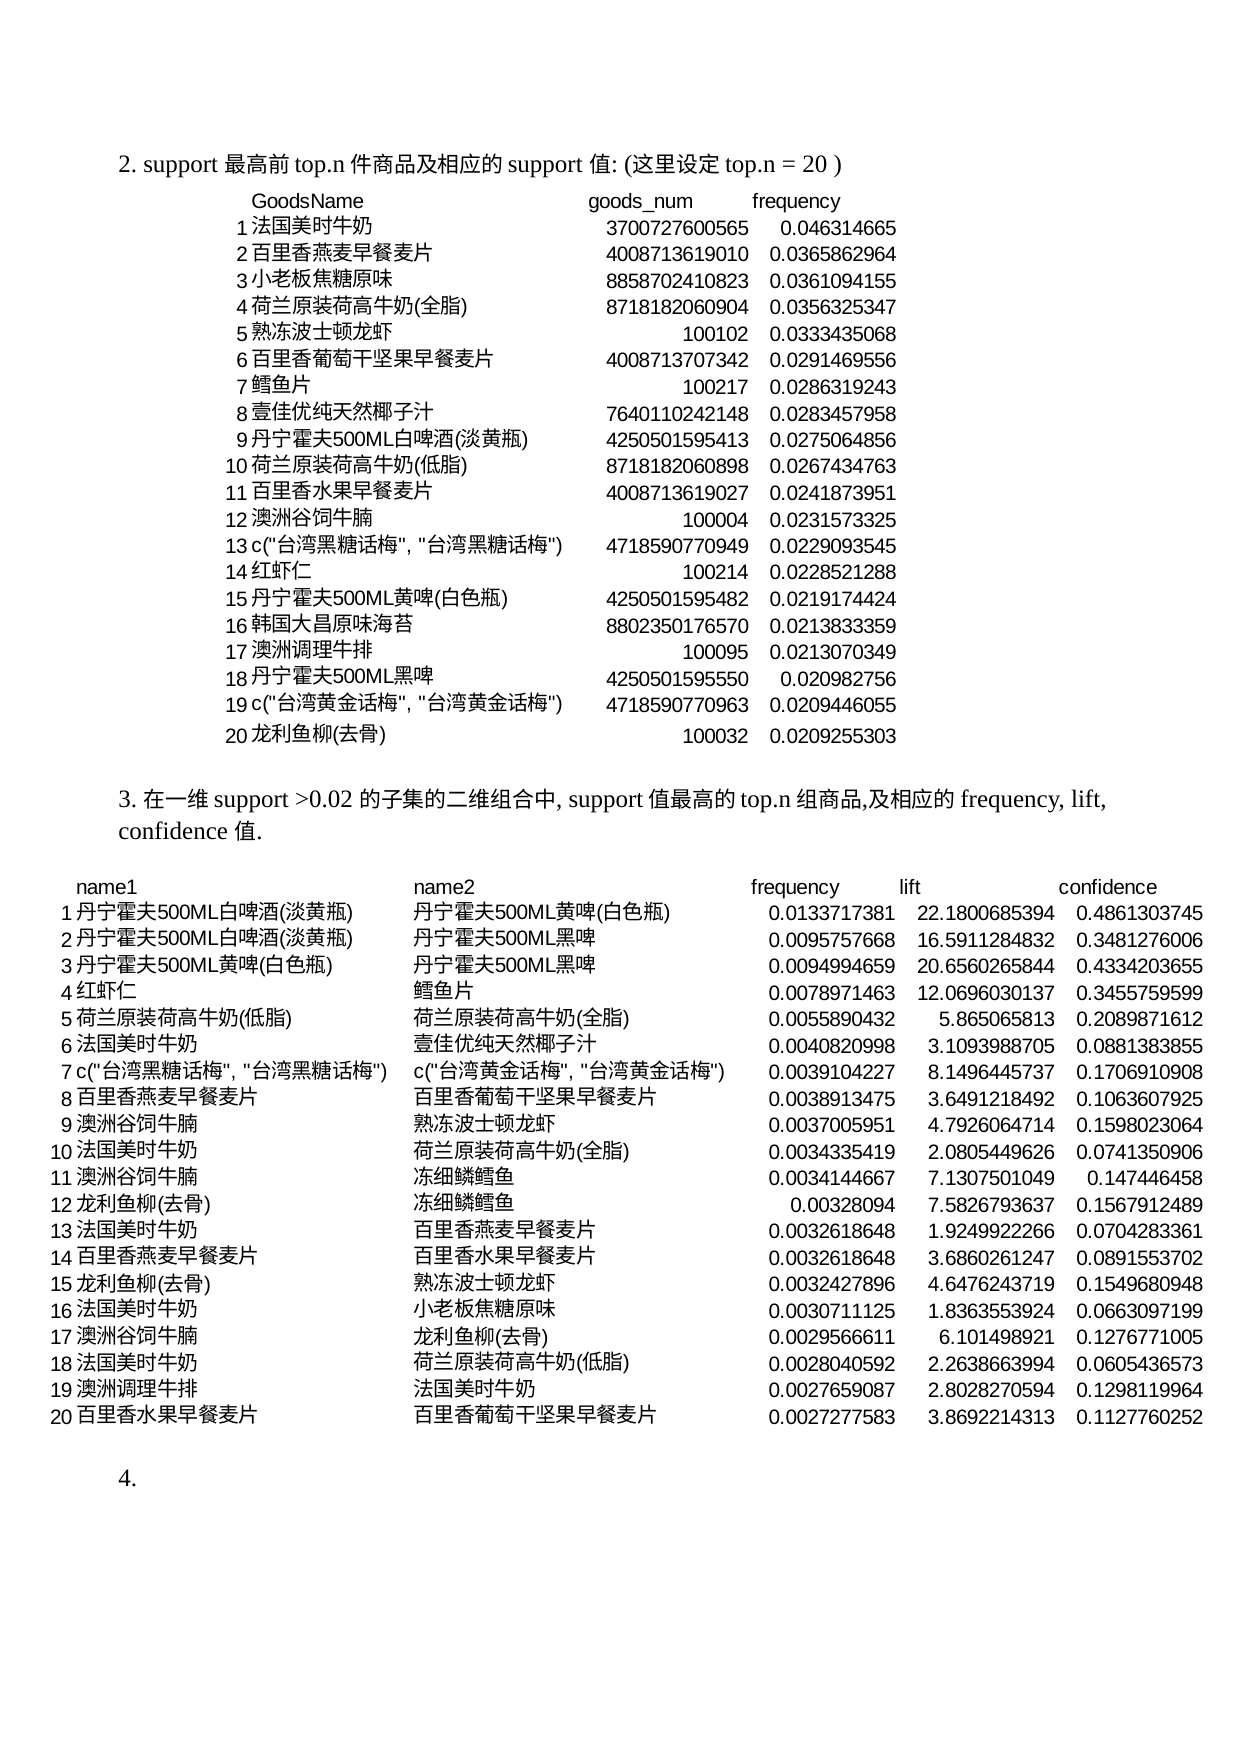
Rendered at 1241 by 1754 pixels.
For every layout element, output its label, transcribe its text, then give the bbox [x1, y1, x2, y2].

text 2. support 最高前top.n件商品及相应的support 值: (这里设定 top.n = 20 ) [118, 147, 1122, 178]
text 3. 在一维 support >0.02 的子集的二维组合中, support值最高的top.n组商品,及相应的 frequency, lift, confidence 值. [118, 782, 1122, 846]
text 4. [118, 1463, 1122, 1492]
